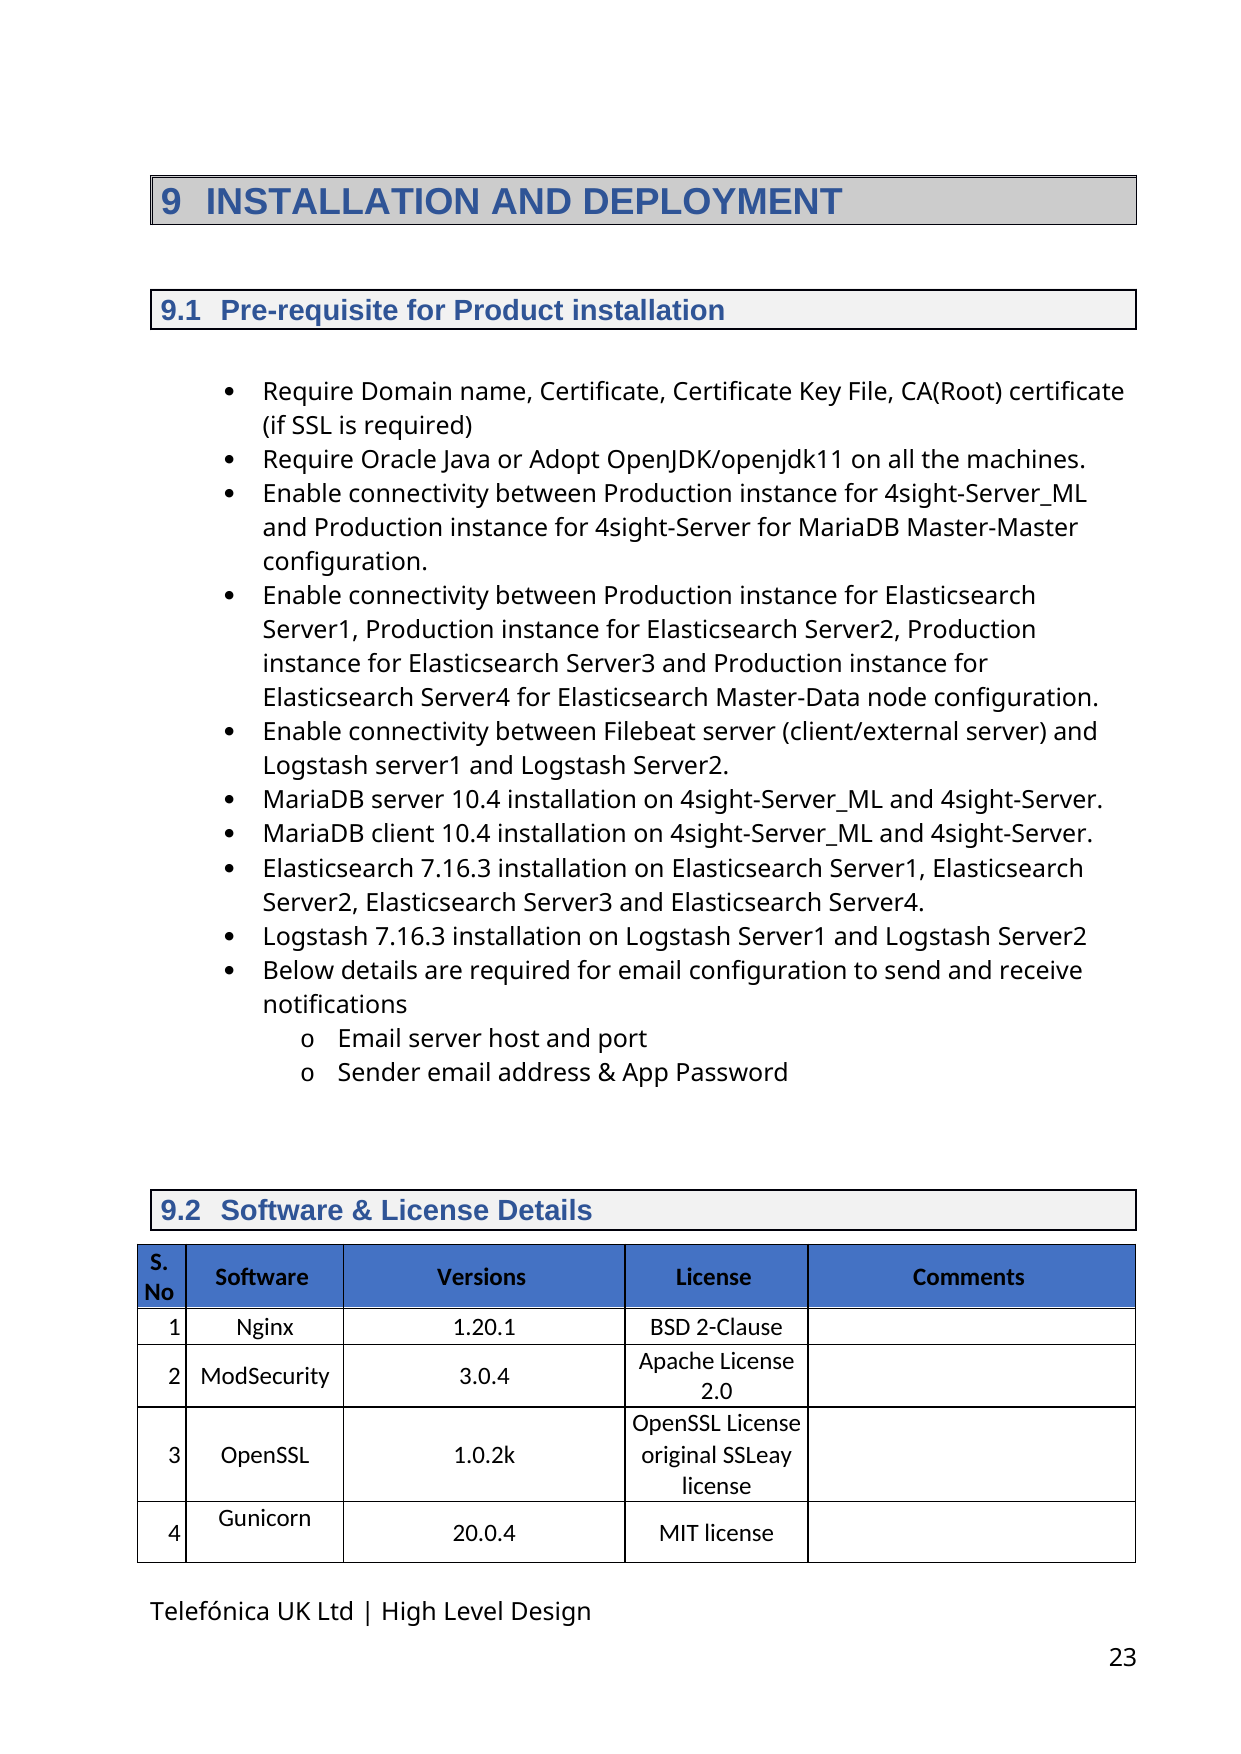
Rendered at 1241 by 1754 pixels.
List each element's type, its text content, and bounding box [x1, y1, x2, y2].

table_cell Apache License 2.0 [626, 1345, 807, 1406]
list Require Domain name, Certificate, Certificate Key File, CA(Root) certificate (if SSL is required) [225, 373, 1137, 441]
list Sender email address & App Password [300, 1055, 1137, 1089]
table_header Software [187, 1245, 343, 1307]
table_cell BSD 2-Clause [626, 1309, 807, 1343]
list Enable connectivity between Production instance for 4sight-Server_ML and Production instance for 4sight-Server for MariaDB Master-Master configuration. [225, 476, 1137, 578]
table_header Comments [809, 1245, 1135, 1307]
table_cell 20.0.4 [344, 1502, 624, 1562]
table_header License [626, 1245, 807, 1307]
table_cell [809, 1502, 1135, 1562]
list Email server host and port [300, 1021, 1137, 1055]
list Elasticsearch 7.16.3 installation on Elasticsearch Server1, Elasticsearch Server2, Elasticsearch Server3 and Elasticsearch Server4. [225, 850, 1137, 918]
list MariaDB server 10.4 installation on 4sight-Server_ML and 4sight-Server. [225, 782, 1137, 816]
list Require Oracle Java or Adopt OpenJDK/openjdk11 on all the machines. [225, 441, 1137, 476]
table_cell Nginx [187, 1309, 343, 1343]
table_cell OpenSSL [187, 1408, 343, 1501]
list MariaDB client 10.4 installation on 4sight-Server_ML and 4sight-Server. [225, 816, 1137, 850]
subtitle Software & License Details [152, 1191, 1135, 1229]
subtitle INSTALLATION AND DEPLOYMENT [153, 178, 1136, 224]
table_cell [809, 1345, 1135, 1406]
table_cell Gunicorn [187, 1502, 343, 1562]
table_cell 1.20.1 [344, 1309, 624, 1343]
list Enable connectivity between Filebeat server (client/external server) and Logstash server1 and Logstash Server2. [225, 714, 1137, 782]
table_cell 1.0.2k [344, 1408, 624, 1501]
table_cell [809, 1408, 1135, 1501]
table_cell MIT license [626, 1502, 807, 1562]
table_cell 3.0.4 [344, 1345, 624, 1406]
list Logstash 7.16.3 installation on Logstash Server1 and Logstash Server2 [225, 918, 1137, 952]
table_cell ModSecurity [187, 1345, 343, 1406]
table_cell original SSLeay license [626, 1438, 807, 1501]
table_cell OpenSSL License [626, 1408, 807, 1438]
table_cell 1 [138, 1309, 185, 1343]
table_cell 2 [138, 1345, 185, 1406]
table_cell [809, 1309, 1135, 1343]
table_header Versions [344, 1245, 624, 1307]
list Enable connectivity between Production instance for Elasticsearch Server1, Production instance for Elasticsearch Server2, Production instance for Elasticsearch Server3 and Production instance for Elasticsearch Server4 for Elasticsearch Master-Data node configuration. [225, 578, 1137, 714]
table_cell 3 [138, 1408, 185, 1501]
table_cell 4 [138, 1502, 185, 1562]
list Below details are required for email configuration to send and receive notifications [225, 952, 1137, 1021]
table_header S. No [138, 1245, 185, 1307]
subtitle Pre-requisite for Product installation [152, 291, 1135, 328]
